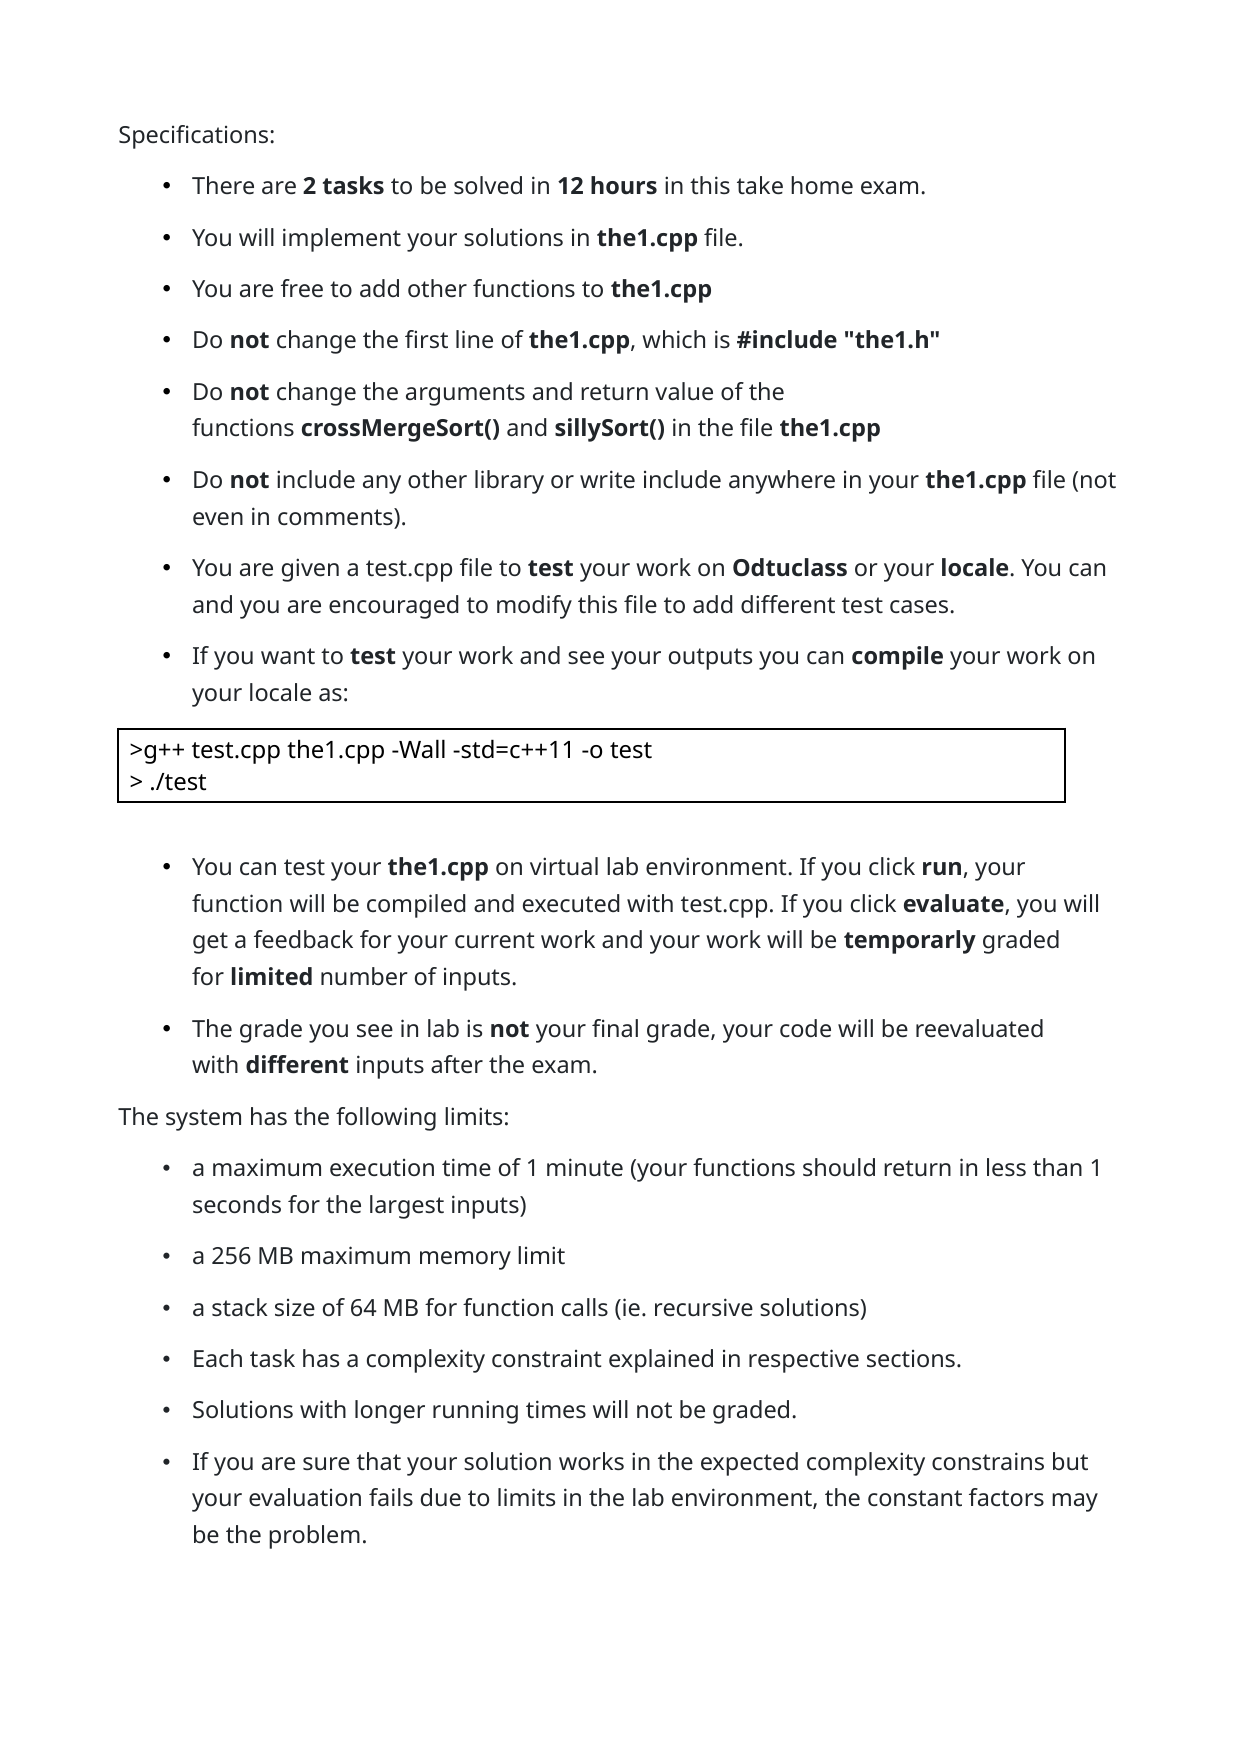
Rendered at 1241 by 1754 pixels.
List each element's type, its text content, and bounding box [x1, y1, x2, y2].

list You can test your the1.cpp on virtual lab environment. If you click run, your function will be compiled and executed with test.cpp. If you click evaluate, you will get a feedback for your current work and your work will be temporarly graded for limited number of inputs. [162, 850, 1122, 992]
list Do not include any other library or write include anywhere in your the1.cpp file (not even in comments). [162, 463, 1122, 532]
list Do not change the arguments and return value of the functions crossMergeSort() and sillySort() in the file the1.cpp [162, 375, 1122, 444]
list You will implement your solutions in the1.cpp file. [162, 221, 1122, 253]
list There are 2 tasks to be solved in 12 hours in this take home exam. [162, 169, 1122, 201]
list Solutions with longer running times will not be graded. [162, 1393, 1122, 1426]
list a stack size of 64 MB for function calls (ie. recursive solutions) [162, 1291, 1122, 1323]
list You are free to add other functions to the1.cpp [162, 272, 1122, 304]
text Specifications: [118, 118, 1122, 150]
list If you want to test your work and see your outputs you can compile your work on your locale as: [162, 639, 1122, 708]
list Each task has a complexity constraint explained in respective sections. [162, 1342, 1122, 1374]
list If you are sure that your solution works in the expected complexity constrains but your evaluation fails due to limits in the lab environment, the constant factors may be the problem. [162, 1445, 1122, 1550]
table_header >g++ test.cpp the1.cpp -Wall -std=c++11 -o test > ./test [119, 730, 1064, 801]
text The system has the following limits: [118, 1100, 1122, 1132]
list a 256 MB maximum memory limit [162, 1239, 1122, 1271]
list a maximum execution time of 1 minute (your functions should return in less than 1 seconds for the largest inputs) [162, 1151, 1122, 1220]
list You are given a test.cpp file to test your work on Odtuclass or your locale. You can and you are encouraged to modify this file to add different test cases. [162, 551, 1122, 620]
list The grade you see in lab is not your final grade, your code will be reevaluated with different inputs after the exam. [162, 1012, 1122, 1081]
list Do not change the first line of the1.cpp, which is #include "the1.h" [162, 323, 1122, 356]
